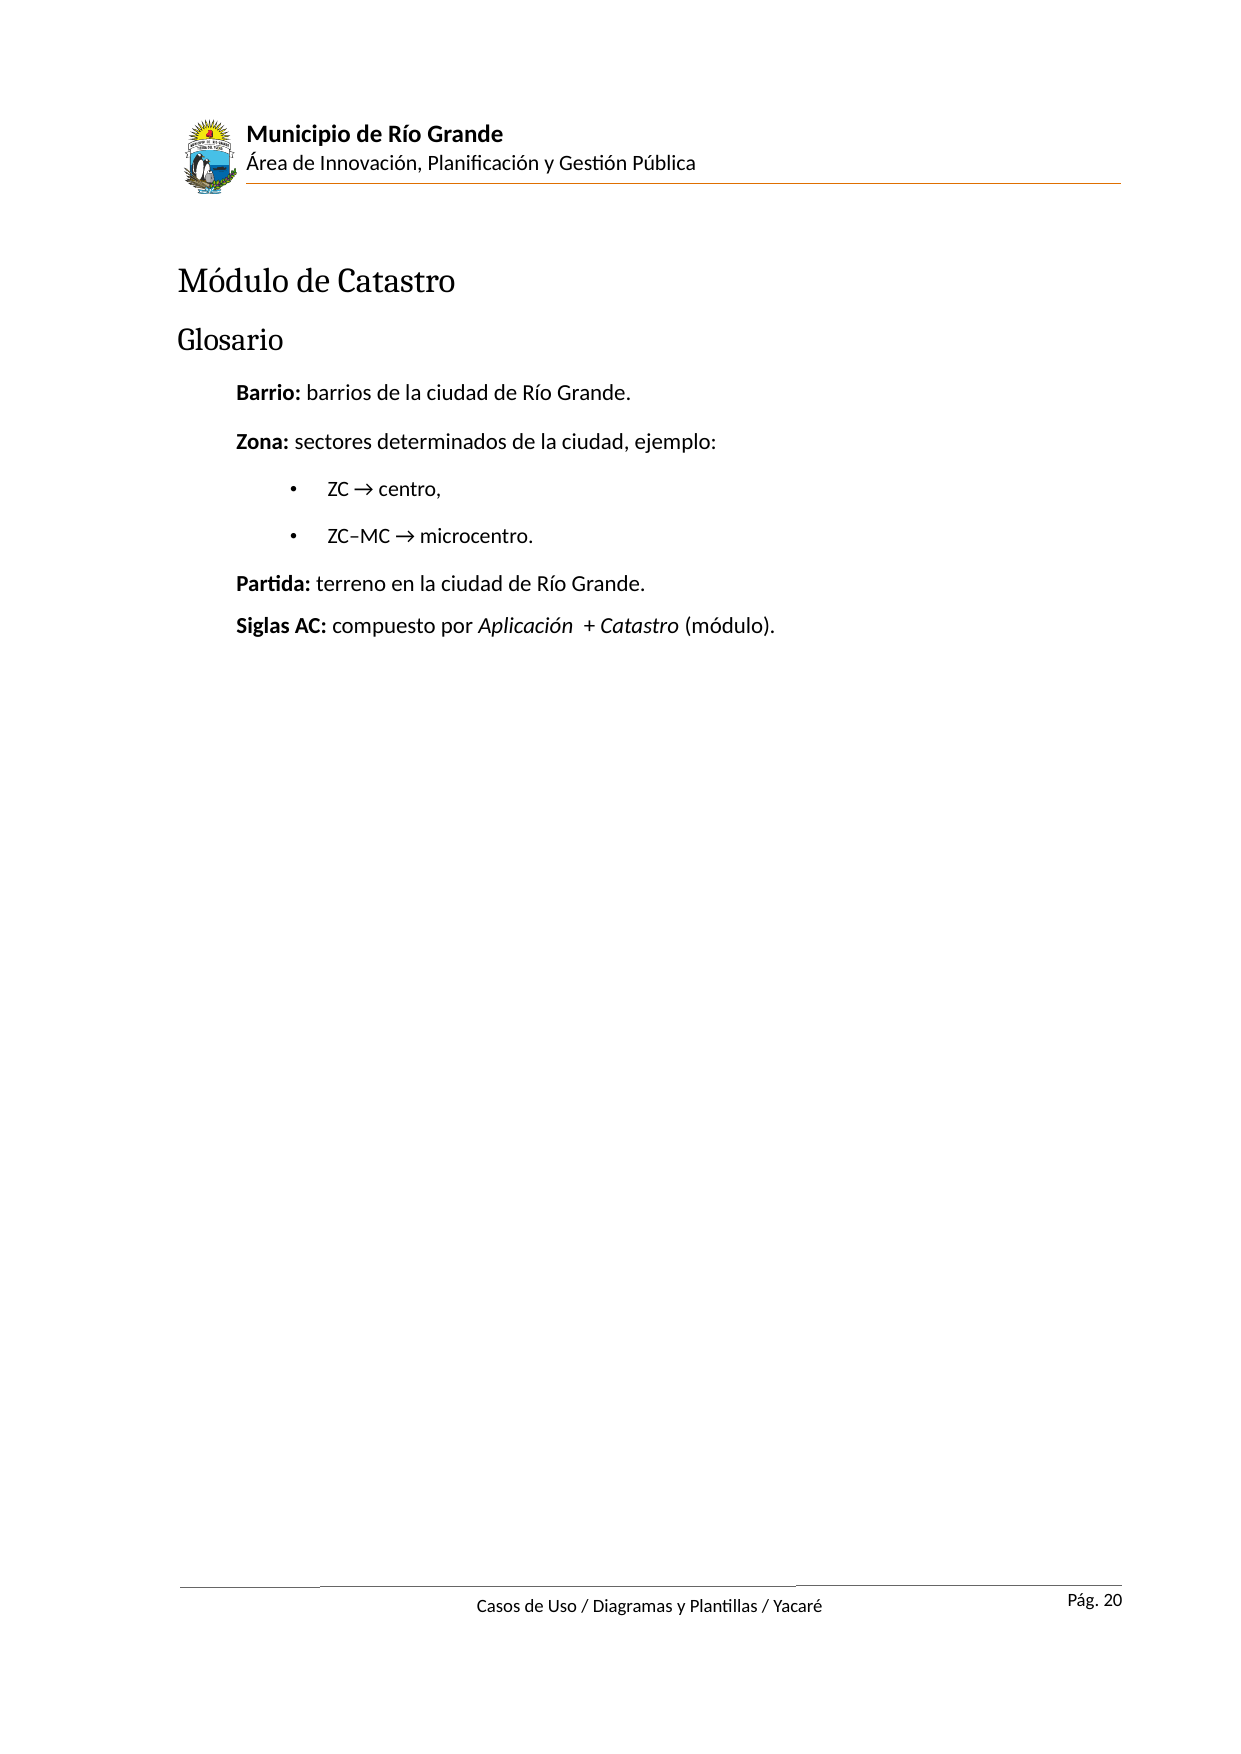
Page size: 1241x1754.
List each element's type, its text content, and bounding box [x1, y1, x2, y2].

list ZC → centro, [290, 475, 1122, 502]
list ZC–MC → microcentro. [290, 522, 1122, 549]
text Partida: terreno en la ciudad de Río Grande. [177, 569, 1122, 597]
text Siglas AC: compuesto por Aplicación + Catastro (módulo). [177, 612, 1122, 639]
text Zona: sectores determinados de la ciudad, ejemplo: [177, 427, 1122, 455]
subtitle Glosario [177, 322, 1122, 359]
text Barrio: barrios de la ciudad de Río Grande. [177, 378, 1122, 407]
subtitle Módulo de Catastro [177, 261, 1122, 301]
